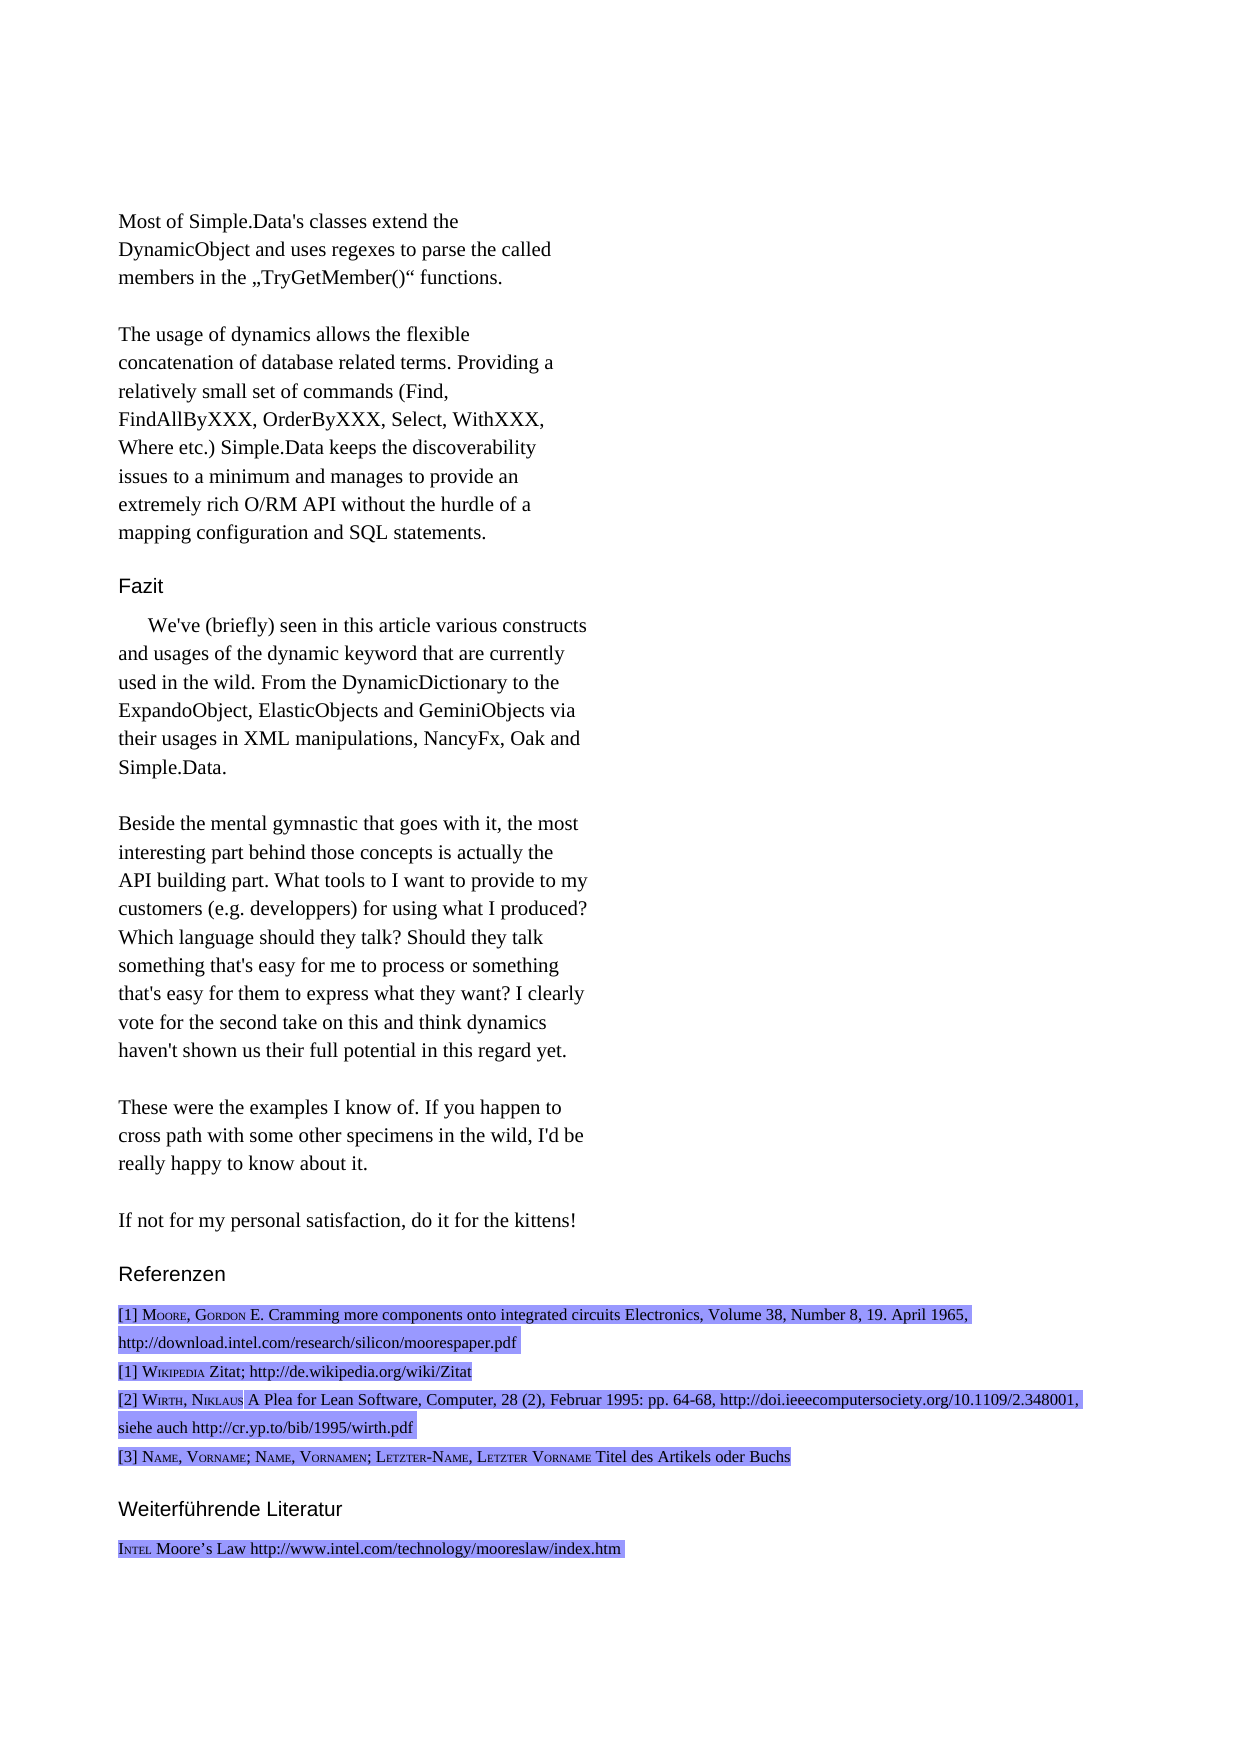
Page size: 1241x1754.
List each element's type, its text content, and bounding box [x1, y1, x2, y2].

text The usage of dynamics allows the flexible concatenation of database related terms. Providing a relatively small set of commands (Find, FindAllByXXX, OrderByXXX, Select, WithXXX, Where etc.) Simple.Data keeps the discoverability issues to a minimum and manages to provide an extremely rich O/RM API without the hurdle of a mapping configuration and SQL statements. [118, 319, 591, 545]
text Referenzen [118, 1263, 591, 1286]
text Intel Moore’s Law http://www.intel.com/technology/mooreslaw/index.htm [118, 1532, 1122, 1561]
text Fazit [118, 575, 591, 598]
text We've (briefly) seen in this article various constructs and usages of the dynamic keyword that are currently used in the wild. From the DynamicDictionary to the ExpandoObject, ElasticObjects and GeminiObjects via their usages in XML manipulations, NancyFx, Oak and Simple.Data. [118, 610, 591, 780]
text [1] Moore, Gordon E. Cramming more components onto integrated circuits Electronics, Volume 38, Number 8, 19. April 1965, http://download.intel.com/research/silicon/moorespaper.pdf [118, 1298, 1122, 1354]
text Weiterführende Literatur [118, 1497, 591, 1520]
text These were the examples I know of. If you happen to cross path with some other specimens in the wild, I'd be really happy to know about it. [118, 1092, 591, 1177]
text Beside the mental gymnastic that goes with it, the most interesting part behind those concepts is actually the API building part. What tools to I want to provide to my customers (e.g. developpers) for using what I produced? Which language should they talk? Should they talk something that's easy for me to process or something that's easy for them to express what they want? I clearly vote for the second take on this and think dynamics haven't shown us their full potential in this regard yet. [118, 808, 591, 1063]
text Most of Simple.Data's classes extend the DynamicObject and uses regexes to parse the called members in the „TryGetMember()“ functions. [118, 205, 591, 290]
text If not for my personal satisfaction, do it for the kittens! [118, 1205, 591, 1233]
text [2] Wirth, Niklaus A Plea for Lean Software, Computer, 28 (2), Februar 1995: pp. 64-68, http://doi.ieeecomputersociety.org/10.1109/2.348001, siehe auch http://cr.yp.to/bib/1995/wirth.pdf [118, 1383, 1122, 1439]
text [1] Wikipedia Zitat; http://de.wikipedia.org/wiki/Zitat [118, 1354, 1122, 1383]
text [3] Name, Vorname; Name, Vornamen; Letzter-Name, Letzter Vorname Titel des Artikels oder Buchs [118, 1439, 1122, 1468]
